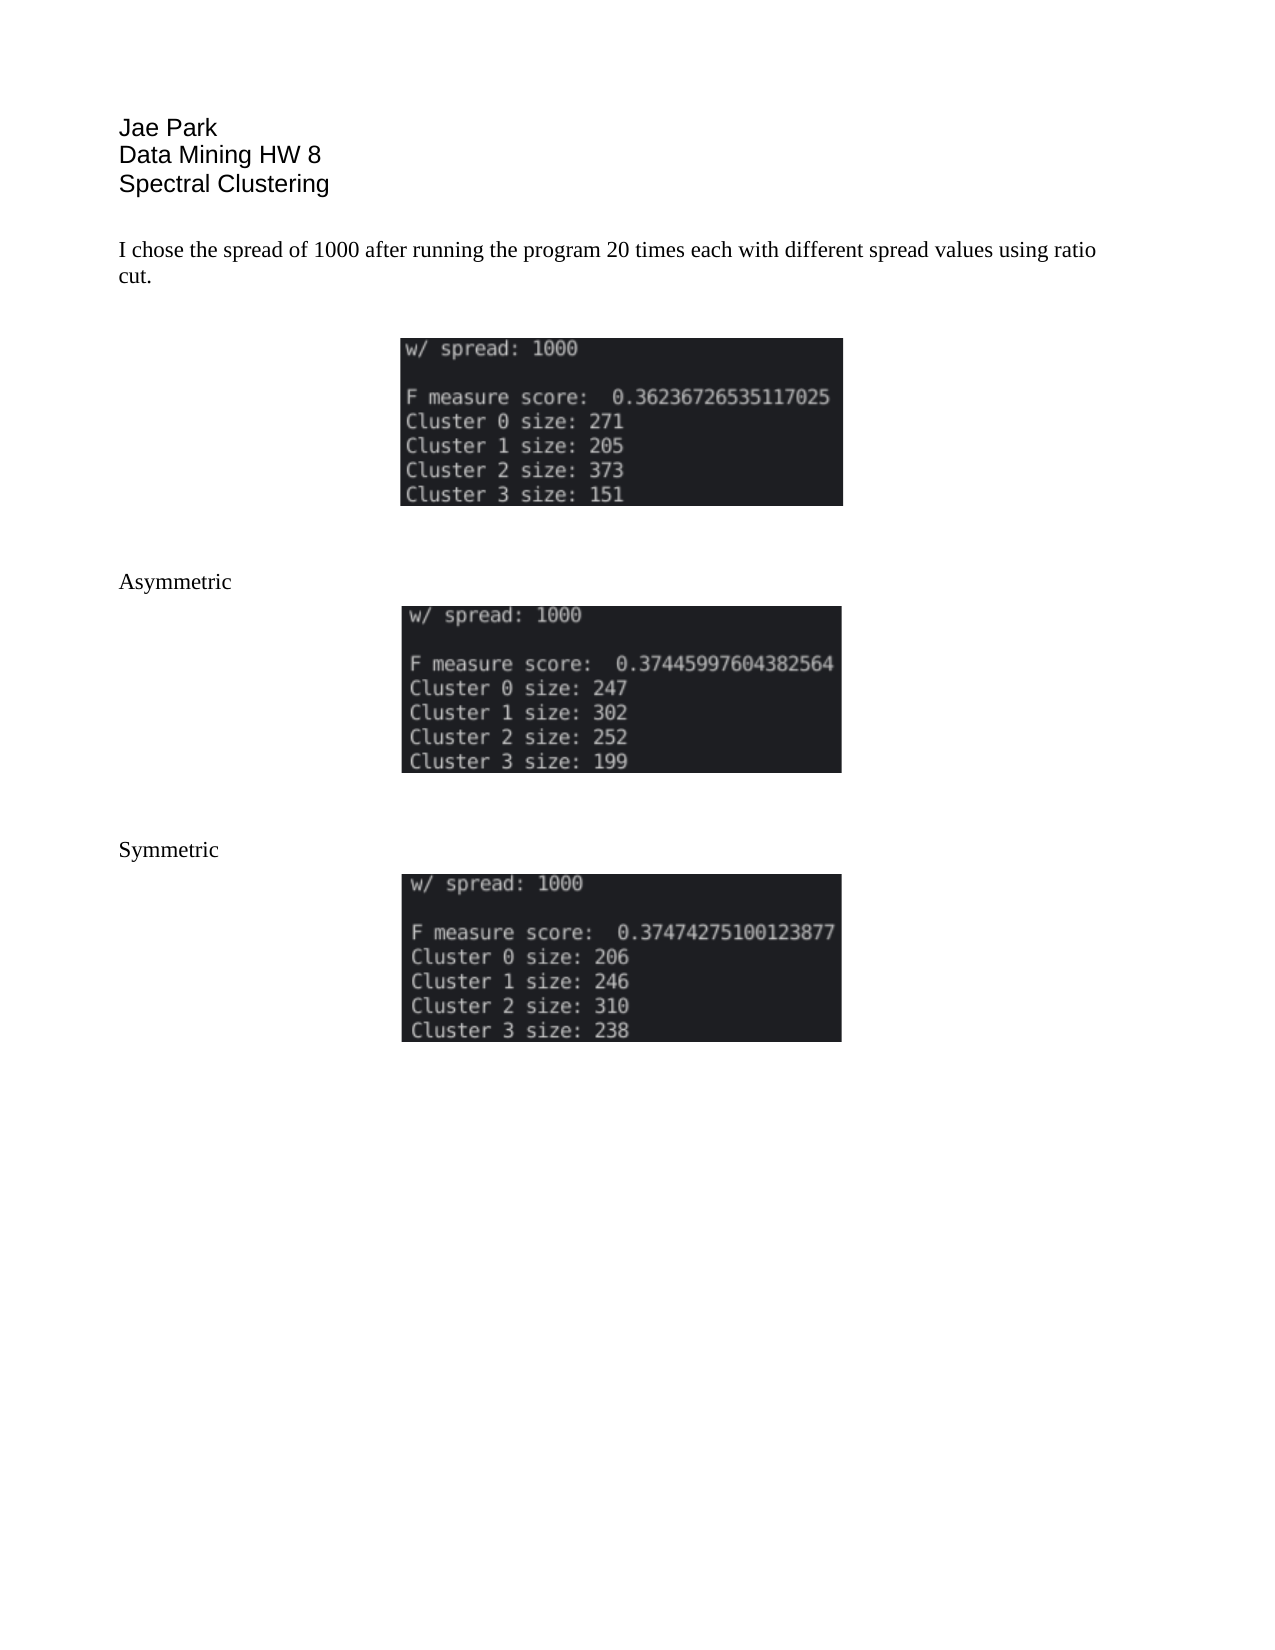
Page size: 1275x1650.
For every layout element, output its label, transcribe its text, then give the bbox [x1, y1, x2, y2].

text Spectral Clustering [119, 169, 1125, 198]
text Asymmetric [118, 568, 1125, 594]
text I chose the spread of 1000 after running the program 20 times each with different spread values using ratio cut. [118, 236, 1125, 289]
picture [401, 874, 842, 1042]
picture [400, 338, 844, 506]
picture [401, 606, 842, 773]
text Symmetric [118, 836, 1125, 862]
text Jae Park [119, 113, 1125, 142]
text Data Mining HW 8 [119, 142, 1125, 169]
